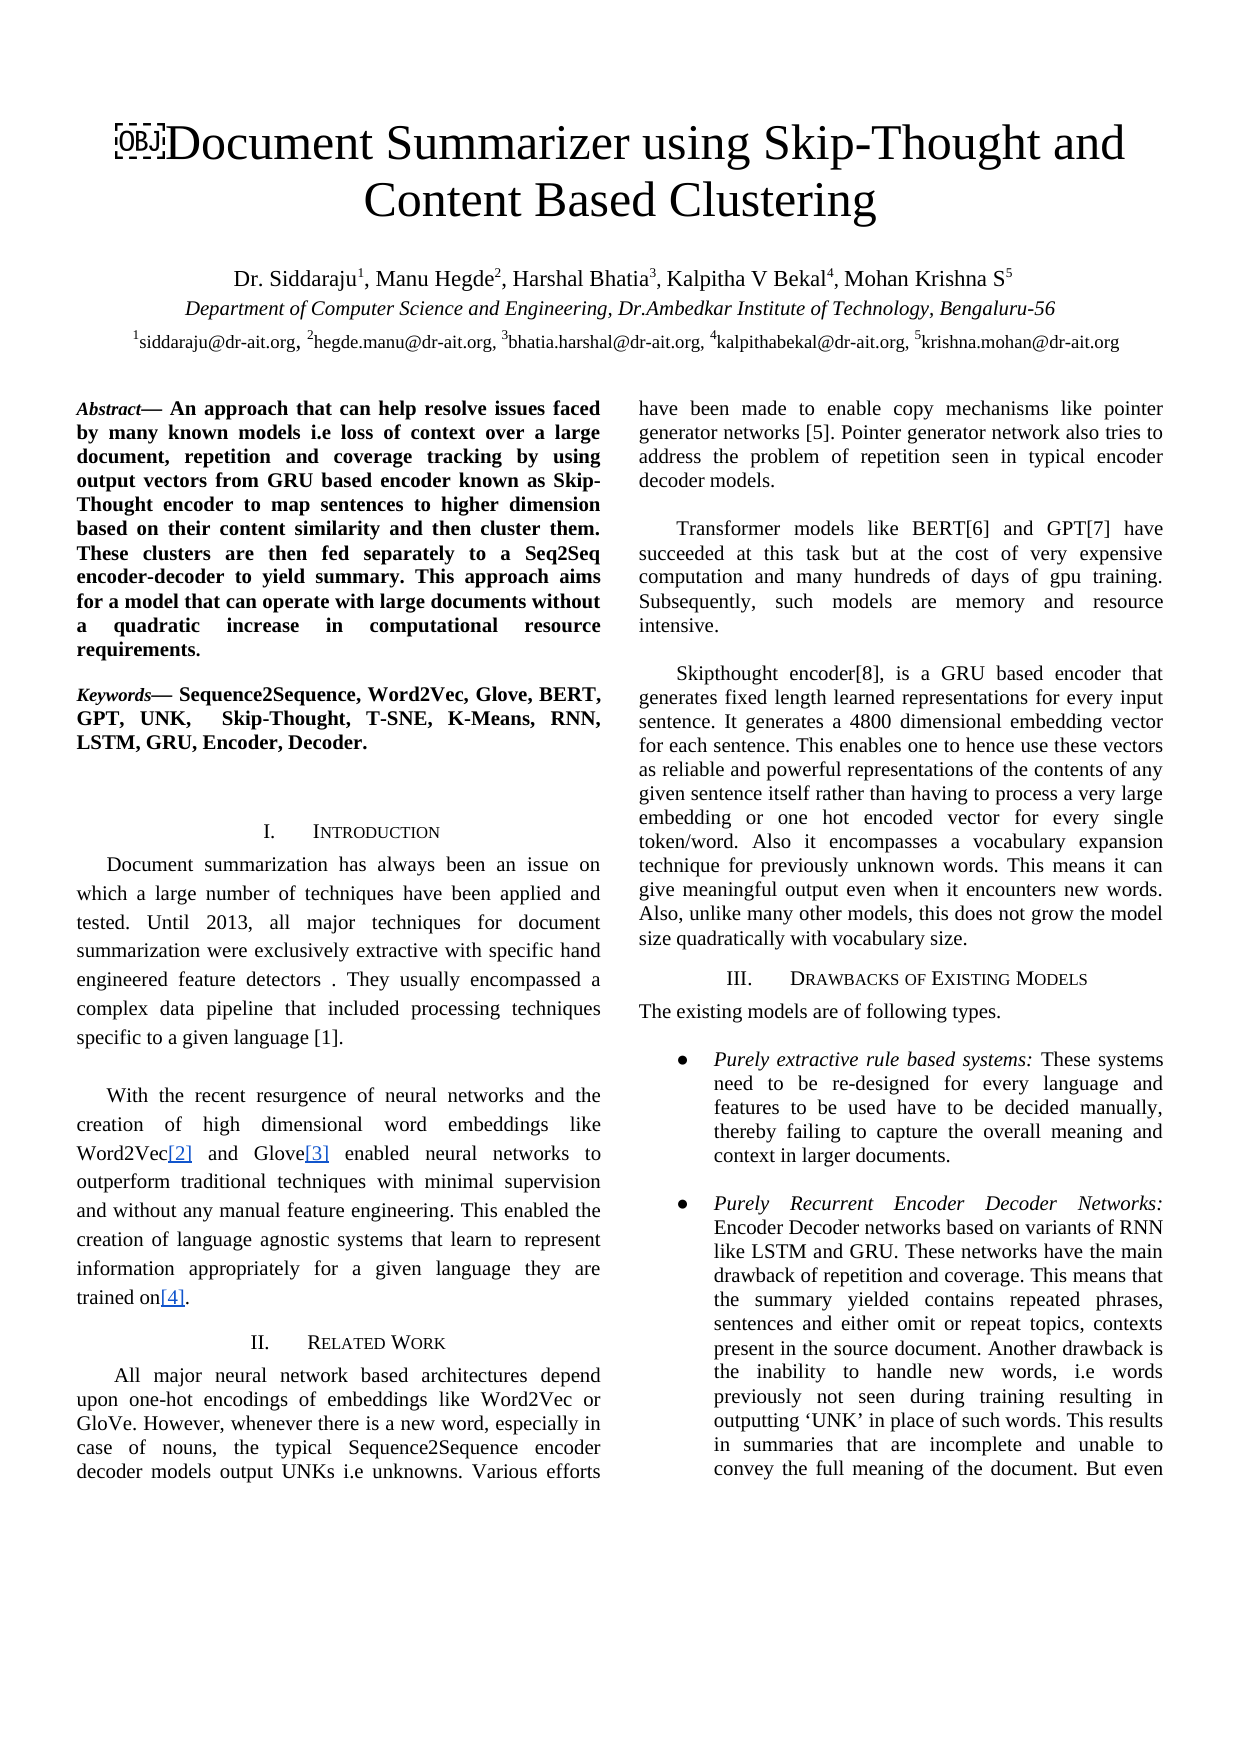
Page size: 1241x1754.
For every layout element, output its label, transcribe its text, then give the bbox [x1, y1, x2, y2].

subtitle Related Work [114, 1330, 601, 1354]
text With the recent resurgence of neural networks and the creation of high dimensional word embeddings like Word2Vec[2] and Glove[3] enabled neural networks to outperform traditional techniques with minimal supervision and without any manual feature engineering. This enabled the creation of language agnostic systems that learn to represent information appropriately for a given language they are trained on[4]. [76, 1083, 601, 1309]
text Document summarization has always been an issue on which a large number of techniques have been applied and tested. Until 2013, all major techniques for document summarization were exclusively extractive with specific hand engineered feature detectors . They usually encompassed a complex data pipeline that included processing techniques specific to a given language [1]. [76, 852, 601, 1049]
text Abstract— An approach that can help resolve issues faced by many known models i.e loss of context over a large document, repetition and coverage tracking by using output vectors from GRU based encoder known as Skip-Thought encoder to map sentences to higher dimension based on their content similarity and then cluster them. These clusters are then fed separately to a Seq2Seq encoder-decoder to yield summary. This approach aims for a model that can operate with large documents without a quadratic increase in computational resource requirements. [76, 396, 601, 661]
text have been made to enable copy mechanisms like pointer generator networks [5]. Pointer generator network also tries to address the problem of repetition seen in typical encoder decoder models. [639, 396, 1164, 492]
list Purely extractive rule based systems: These systems need to be re-designed for every language and features to be used have to be decided manually, thereby failing to capture the overall meaning and context in larger documents. [676, 1047, 1164, 1167]
subtitle Drawbacks of Existing Models [676, 966, 1164, 990]
text Keywords— Sequence2Sequence, Word2Vec, Glove, BERT, GPT, UNK, Skip-Thought, T-SNE, K-Means, RNN, LSTM, GRU, Encoder, Decoder. [76, 682, 601, 754]
text Department of Computer Science and Engineering, Dr.Ambedkar Institute of Technology, Bengaluru-56 [76, 296, 1164, 319]
text Skipthought encoder[8], is a GRU based encoder that generates fixed length learned representations for every input sentence. It generates a 4800 dimensional embedding vector for each sentence. This enables one to hence use these vectors as reliable and powerful representations of the contents of any given sentence itself rather than having to process a very large embedding or one hot encoded vector for every single token/word. Also it encompasses a vocabulary expansion technique for previously unknown words. This means it can give meaningful output even when it encounters new words. Also, unlike many other models, this does not grow the model size quadratically with vocabulary size. [639, 661, 1164, 949]
text ￼Document Summarizer using Skip-Thought and Content Based Clustering [76, 112, 1164, 227]
list Purely Recurrent Encoder Decoder Networks: Encoder Decoder networks based on variants of RNN like LSTM and GRU. These networks have the main drawback of repetition and coverage. This means that the summary yielded contains repeated phrases, sentences and either omit or repeat topics, contexts present in the source document. Another drawback is the inability to handle new words, i.e words previously not seen during training resulting in outputting ‘UNK’ in place of such words. This results in summaries that are incomplete and unable to convey the full meaning of the document. But even [676, 1191, 1164, 1480]
text Dr. Siddaraju1, Manu Hegde2, Harshal Bhatia3, Kalpitha V Bekal4, Mohan Krishna S5 [76, 265, 1164, 291]
text Transformer models like BERT[6] and GPT[7] have succeeded at this task but at the cost of very expensive computation and many hundreds of days of gpu training. Subsequently, such models are memory and resource intensive. [639, 516, 1164, 637]
text 1siddaraju@dr-ait.org, 2hegde.manu@dr-ait.org, 3bhatia.harshal@dr-ait.org, 4kalpithabekal@dr-ait.org, 5krishna.mohan@dr-ait.org [76, 327, 1164, 354]
text All major neural network based architectures depend upon one-hot encodings of embeddings like Word2Vec or GloVe. However, whenever there is a new word, especially in case of nouns, the typical Sequence2Sequence encoder decoder models output UNKs i.e unknowns. Various efforts [76, 1363, 601, 1483]
text The existing models are of following types. [639, 998, 1164, 1023]
subtitle Introduction [114, 819, 601, 843]
